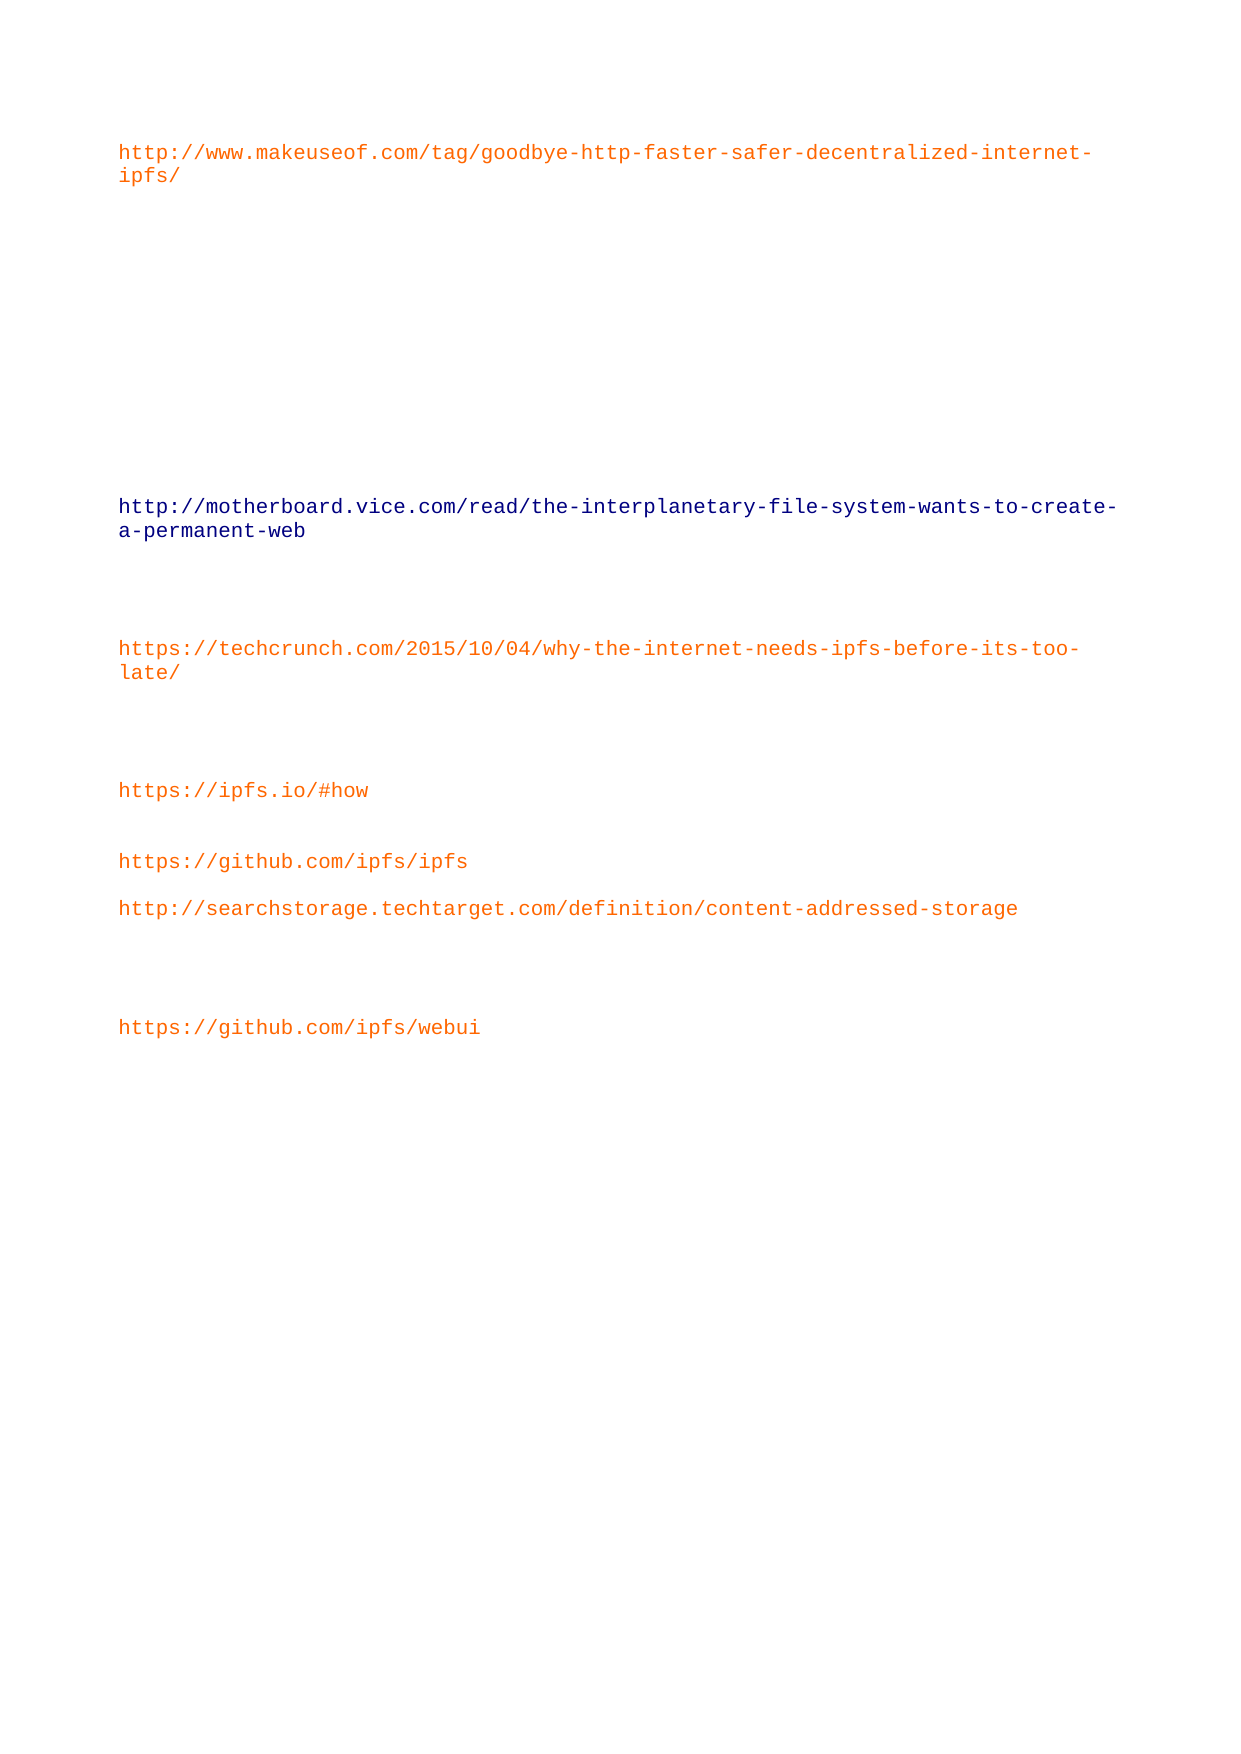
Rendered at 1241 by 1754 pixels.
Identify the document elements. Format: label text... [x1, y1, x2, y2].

text https://techcrunch.com/2015/10/04/why-the-internet-needs-ipfs-before-its-too-late/ [118, 638, 1122, 686]
text http://searchstorage.techtarget.com/definition/content-addressed-storage [118, 898, 1122, 922]
text http://www.makeuseof.com/tag/goodbye-http-faster-safer-decentralized-internet-ipfs/ [118, 142, 1122, 189]
text https://ipfs.io/#how [118, 780, 1122, 804]
text https://github.com/ipfs/webui [118, 1017, 1122, 1040]
text http://motherboard.vice.com/read/the-interplanetary-file-system-wants-to-create-a-permanent-web [118, 496, 1122, 544]
text https://github.com/ipfs/ipfs [118, 851, 1122, 875]
